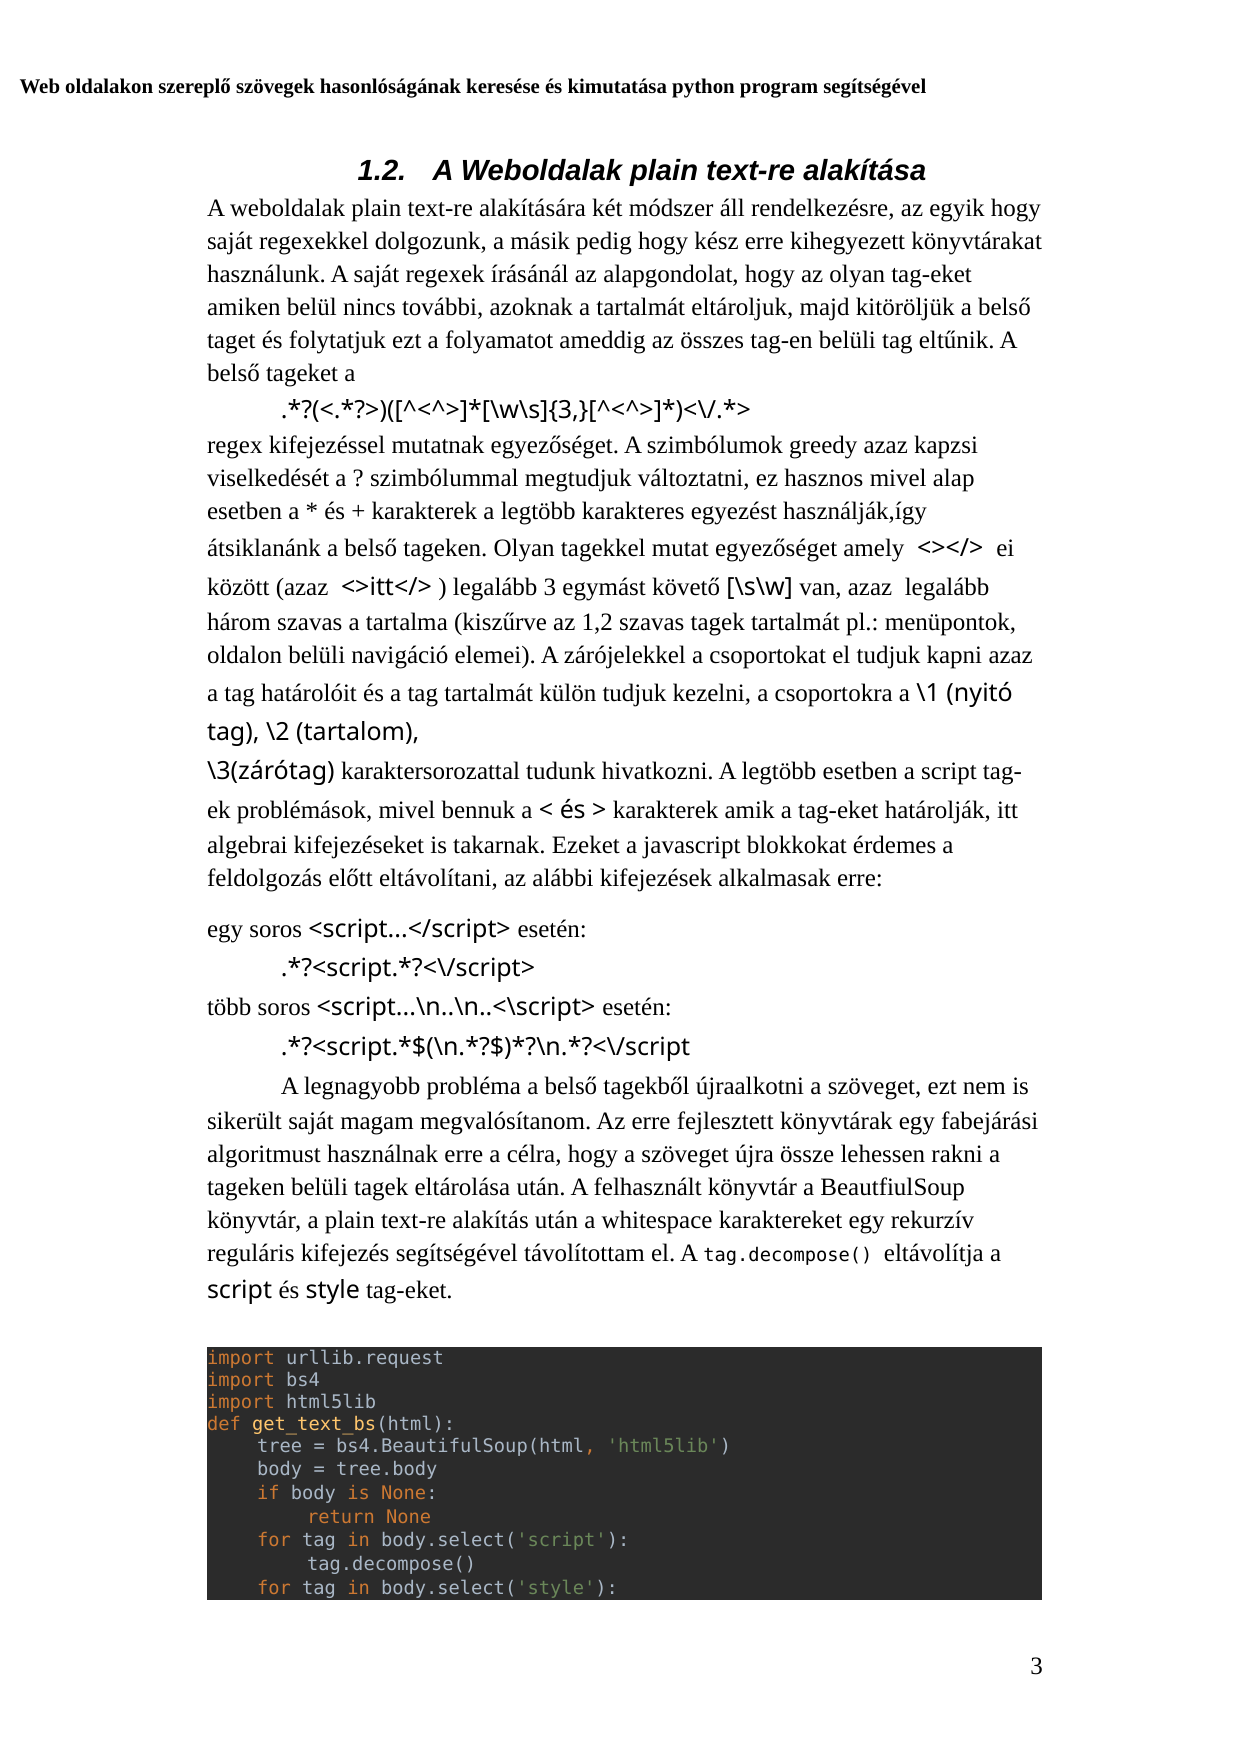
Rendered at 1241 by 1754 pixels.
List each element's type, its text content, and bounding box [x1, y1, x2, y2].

text tree = bs4.BeautifulSoup(html, 'html5lib') [207, 1435, 1042, 1458]
text def get_text_bs(html): [207, 1413, 1042, 1435]
text return None [207, 1506, 1042, 1529]
text body = tree.body [207, 1458, 1042, 1482]
text A weboldalak plain text-re alakítására két módszer áll rendelkezésre, az egyik hogy saját regexekkel dolgozunk, a másik pedig hogy kész erre kihegyezett könyvtárakat használunk. A saját regexek írásánál az alapgondolat, hogy az olyan tag-eket amiken belül nincs további, azoknak a tartalmát eltároljuk, majd kitöröljük a belső taget és folytatjuk ezt a folyamatot ameddig az összes tag-en belüli tag eltűnik. A belső tageket a .*?(<.*?>)([^<^>]*[\w\s]{3,}[^<^>]*)<\/.*> regex kifejezéssel mutatnak egyezőséget. A szimbólumok greedy azaz kapzsi viselkedését a ? szimbólummal megtudjuk változtatni, ez hasznos mivel alap esetben a * és + karakterek a legtöbb karakteres egyezést használják,így átsiklanánk a belső tageken. Olyan tagekkel mutat egyezőséget amely <></> ei között (azaz <>itt</> ) legalább 3 egymást követő [\s\w] van, azaz legalább három szavas a tartalma (kiszűrve az 1,2 szavas tagek tartalmát pl.: menüpontok, oldalon belüli navigáció elemei). A zárójelekkel a csoportokat el tudjuk kapni azaz a tag határolóit és a tag tartalmát külön tudjuk kezelni, a csoportokra a \1 (nyitó tag), \2 (tartalom), \3(zárótag) karaktersorozattal tudunk hivatkozni. A legtöbb esetben a script tag-ek problémások, mivel bennuk a < és > karakterek amik a tag-eket határolják, itt algebrai kifejezéseket is takarnak. Ezeket a javascript blokkokat érdemes a feldolgozás előtt eltávolítani, az alábbi kifejezések alkalmasak erre: [207, 193, 1042, 892]
text tag.decompose() [207, 1553, 1042, 1577]
text for tag in body.select('style'): [207, 1577, 1042, 1600]
text for tag in body.select('script'): [207, 1529, 1042, 1553]
text import bs4 [207, 1369, 1042, 1391]
text import urllib.request [207, 1347, 1042, 1369]
text import html5lib [207, 1391, 1042, 1413]
text egy soros <script...</script> esetén: .*?<script.*?<\/script> több soros <script...\n..\n..<\script> esetén: .*?<script.*$(\n.*?$)*?\n.*?<\/script A legnagyobb probléma a belső tagekből újraalkotni a szöveget, ezt nem is sikerült saját magam megvalósítanom. Az erre fejlesztett könyvtárak egy fabejárási algoritmust használnak erre a célra, hogy a szöveget újra össze lehessen rakni a tageken belüli tagek eltárolása után. A felhasznált könyvtár a BeautfiulSoup könyvtár, a plain text-re alakítás után a whitespace karaktereket egy rekurzív reguláris kifejezés segítségével távolítottam el. A tag.decompose() eltávolítja a script és style tag-eket. [207, 911, 1042, 1306]
subtitle A Weboldalak plain text-re alakítása [244, 153, 1042, 186]
text if body is None: [207, 1482, 1042, 1506]
